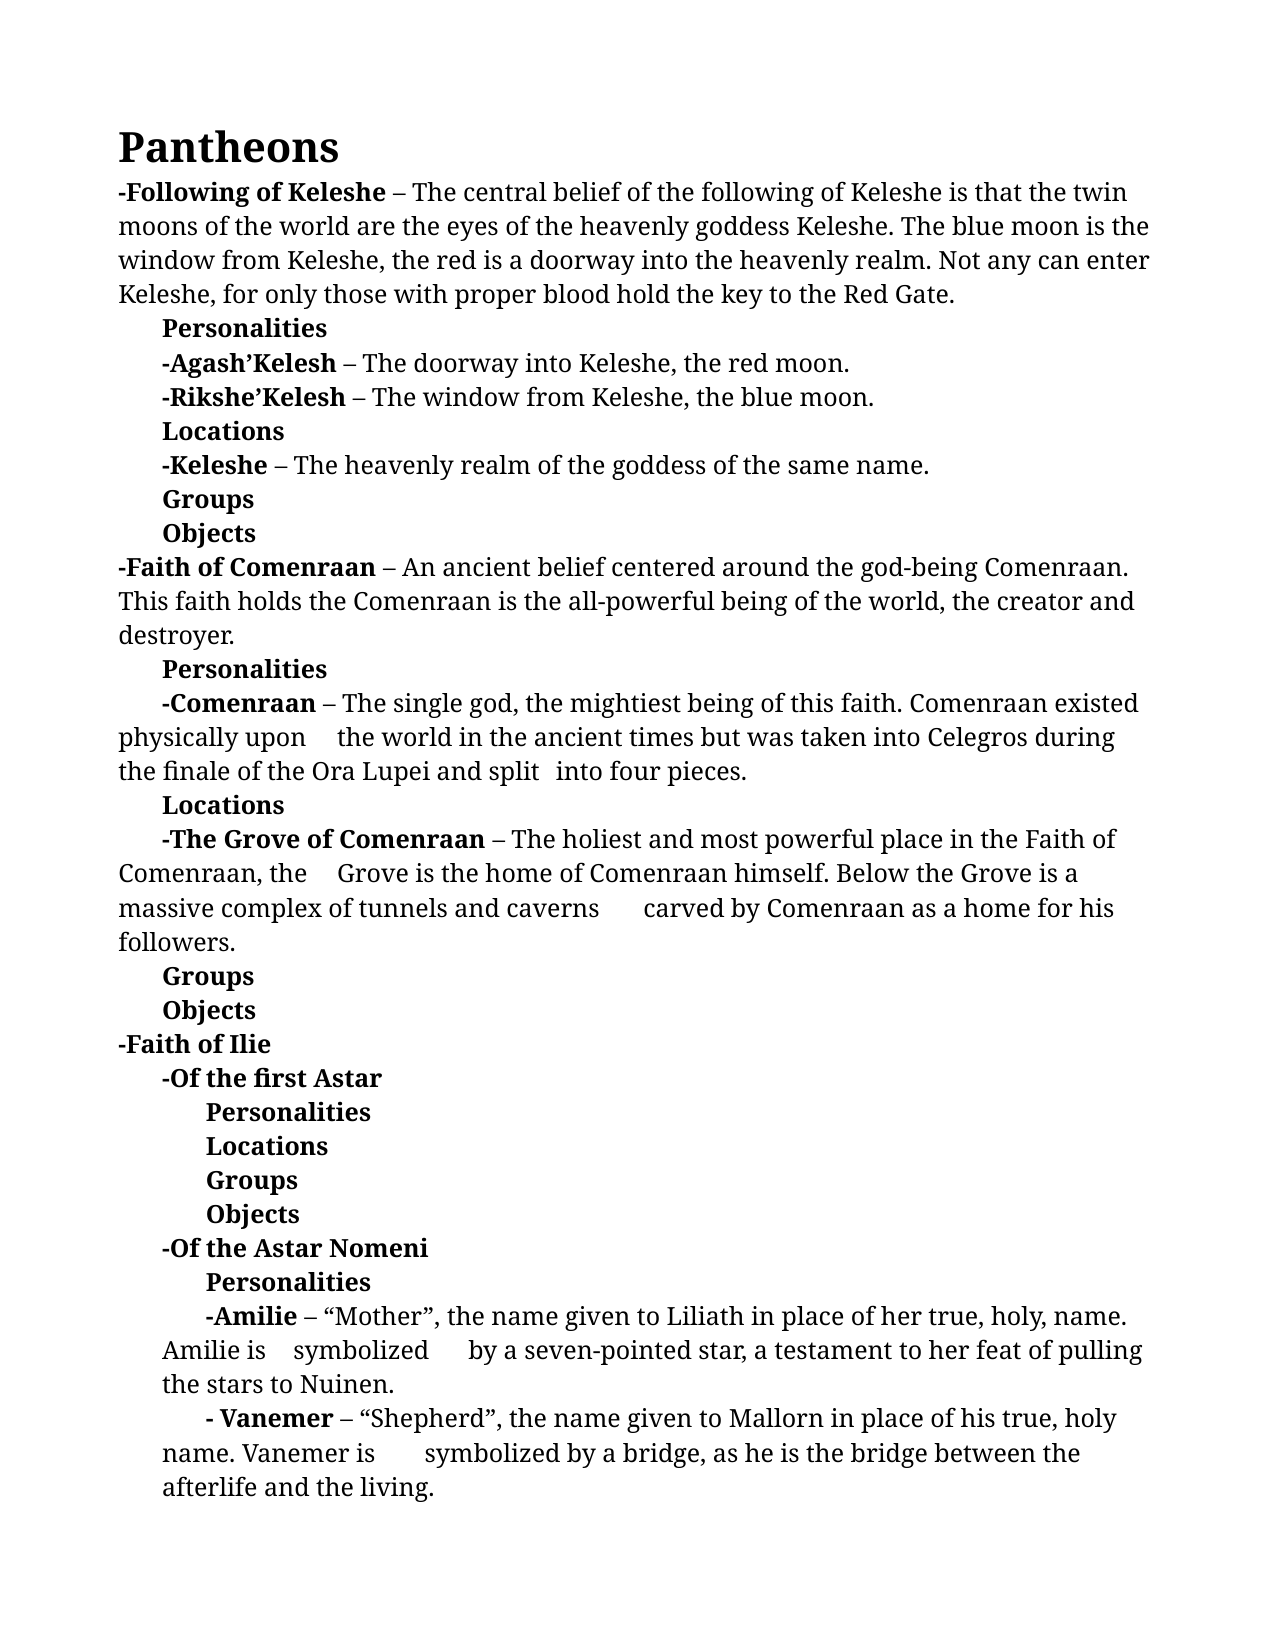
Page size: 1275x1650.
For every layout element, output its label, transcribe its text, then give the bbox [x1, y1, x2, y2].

text -Faith of Comenraan – An ancient belief centered around the god-being Comenraan. This faith holds the Comenraan is the all-powerful being of the world, the creator and destroyer. [118, 549, 1157, 652]
text -Following of Keleshe – The central belief of the following of Keleshe is that the twin moons of the world are the eyes of the heavenly goddess Keleshe. The blue moon is the window from Keleshe, the red is a doorway into the heavenly realm. Not any can enter Keleshe, for only those with proper blood hold the key to the Red Gate. [118, 175, 1157, 311]
text -Agash’Kelesh – The doorway into Keleshe, the red moon. [118, 345, 1157, 379]
text Groups [118, 958, 1157, 992]
text Groups [118, 481, 1157, 516]
text -Comenraan – The single god, the mightiest being of this faith. Comenraan existed physically upon the world in the ancient times but was taken into Celegros during the finale of the Ora Lupei and split into four pieces. [118, 686, 1157, 788]
text - Vanemer – “Shepherd”, the name given to Mallorn in place of his true, holy name. Vanemer is symbolized by a bridge, as he is the bridge between the afterlife and the living. [162, 1401, 1157, 1503]
text Locations [118, 1129, 1157, 1163]
text -Keleshe – The heavenly realm of the goddess of the same name. [118, 447, 1157, 481]
text Personalities [162, 1265, 1157, 1299]
text Objects [118, 992, 1157, 1026]
text -Faith of Ilie [118, 1026, 1157, 1061]
text Pantheons [118, 118, 1157, 175]
text Groups [118, 1163, 1157, 1197]
text -The Grove of Comenraan – The holiest and most powerful place in the Faith of Comenraan, the Grove is the home of Comenraan himself. Below the Grove is a massive complex of tunnels and caverns carved by Comenraan as a home for his followers. [118, 822, 1157, 958]
text -Rikshe’Kelesh – The window from Keleshe, the blue moon. [118, 379, 1157, 413]
text Objects [118, 1197, 1157, 1231]
text Locations [118, 788, 1157, 822]
text Personalities [118, 652, 1157, 686]
text -Of the first Astar [118, 1061, 1157, 1094]
text -Amilie – “Mother”, the name given to Liliath in place of her true, holy, name. Amilie is symbolized by a seven-pointed star, a testament to her feat of pulling the stars to Nuinen. [162, 1299, 1157, 1401]
text Personalities [118, 1094, 1157, 1129]
text Locations [118, 413, 1157, 447]
text Objects [118, 516, 1157, 549]
text Personalities [118, 311, 1157, 345]
text -Of the Astar Nomeni [118, 1231, 1157, 1265]
